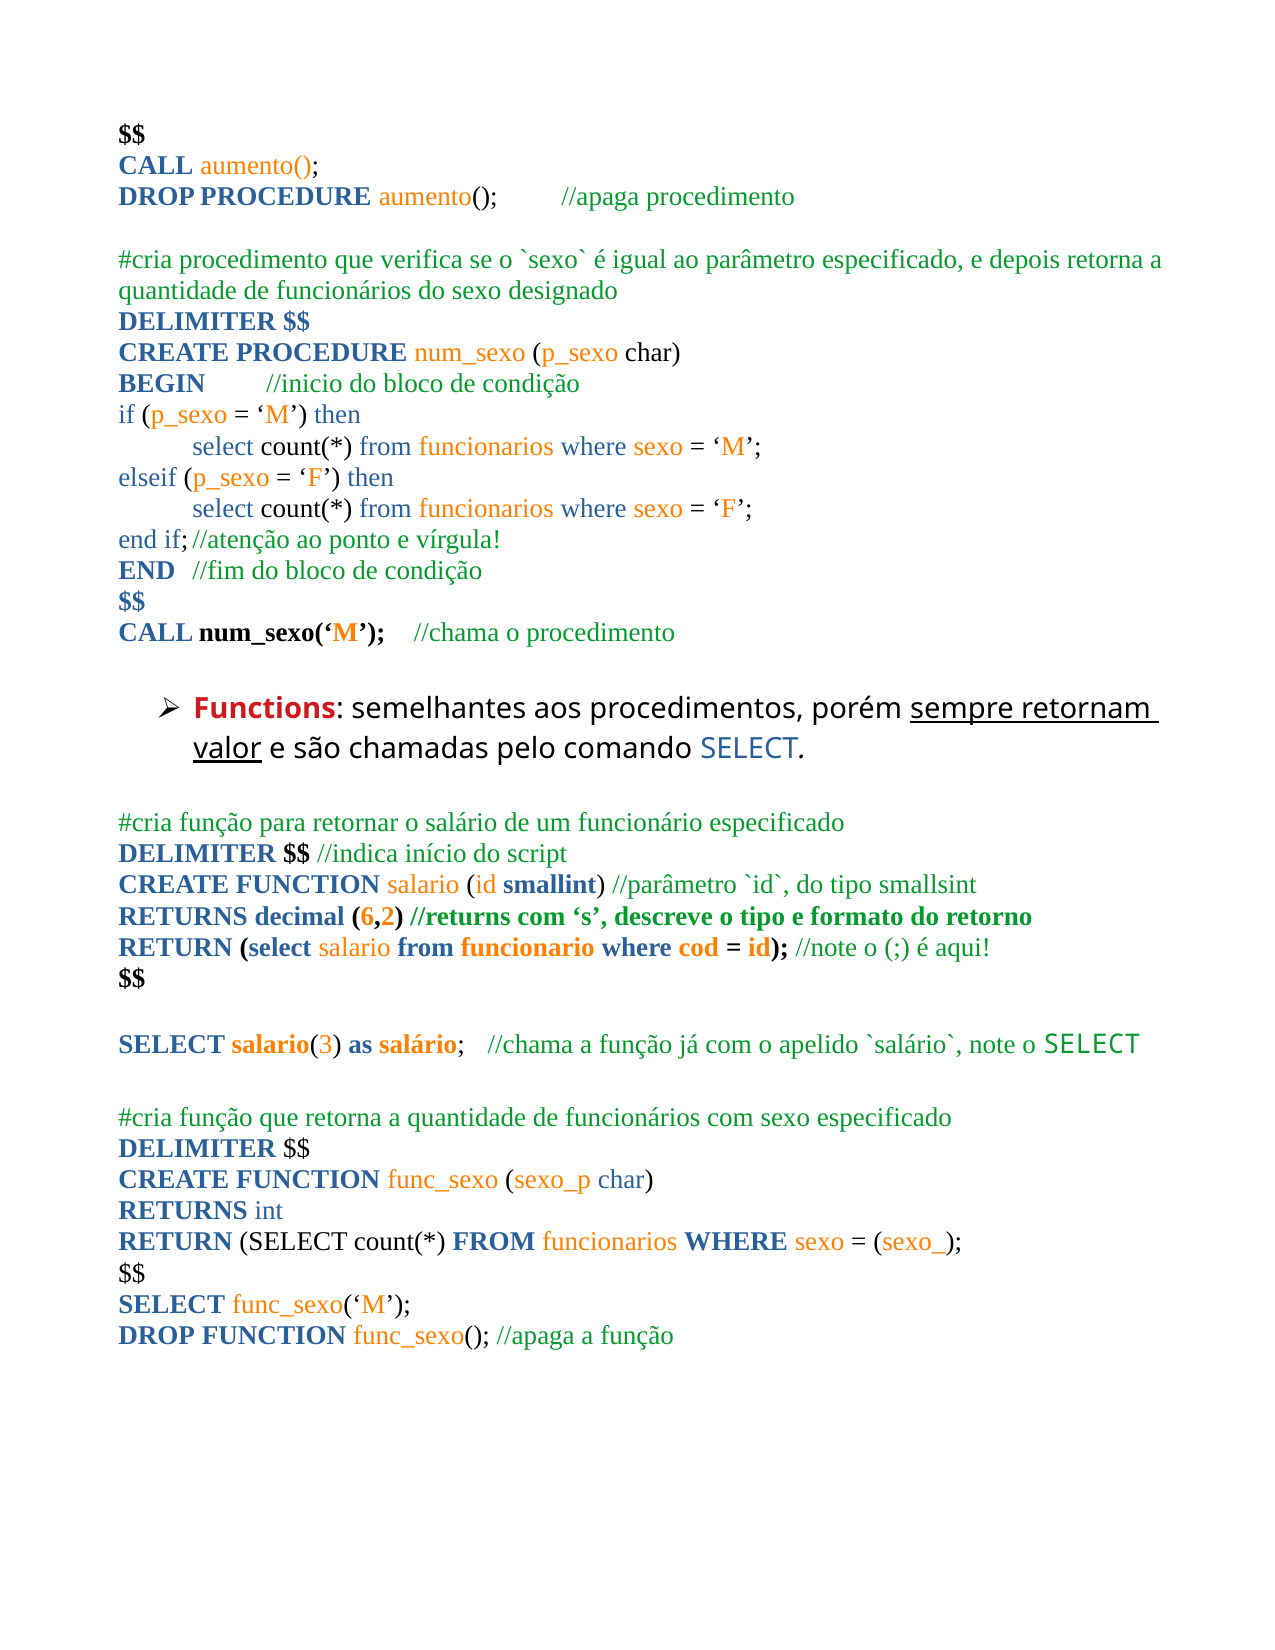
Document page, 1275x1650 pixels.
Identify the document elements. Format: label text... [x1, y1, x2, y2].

text if (p_sexo = ‘M’) then [118, 398, 1193, 429]
text BEGIN //inicio do bloco de condição [118, 367, 1193, 398]
text SELECT func_sexo(‘M’); [118, 1288, 1193, 1319]
text RETURN (SELECT count(*) FROM funcionarios WHERE sexo = (sexo_); [118, 1226, 1193, 1257]
text CREATE FUNCTION func_sexo (sexo_p char) [118, 1163, 1193, 1194]
text SELECT salario(3) as salário; //chama a função já com o apelido `salário`, note o SELECT [118, 1024, 1193, 1061]
text $$ [118, 118, 1228, 149]
text $$ [118, 1257, 1193, 1288]
text CREATE FUNCTION salario (id smallint) //parâmetro `id`, do tipo smallsint [118, 869, 1193, 900]
text $$ [118, 585, 1193, 616]
text DROP FUNCTION func_sexo(); //apaga a função [118, 1319, 1193, 1350]
text END //fim do bloco de condição [118, 554, 1193, 585]
text #cria procedimento que verifica se o `sexo` é igual ao parâmetro especificado, e depois retorna a quantidade de funcionários do sexo designado [118, 243, 1193, 305]
text end if; //atenção ao ponto e vírgula! [118, 523, 1193, 554]
text RETURNS int [118, 1194, 1193, 1226]
text CALL num_sexo(‘M’); //chama o procedimento [118, 616, 1193, 648]
text DROP PROCEDURE aumento(); //apaga procedimento [118, 180, 1193, 212]
text CREATE PROCEDURE num_sexo (p_sexo char) [118, 336, 1193, 367]
text DELIMITER $$ [118, 1132, 1193, 1163]
text elseif (p_sexo = ‘F’) then [118, 461, 1193, 492]
text CALL aumento(); [118, 149, 1193, 180]
list Functions: semelhantes aos procedimentos, porém sempre retornam valor e são chamadas pelo comando SELECT. [156, 687, 1193, 767]
text DELIMITER $$ [118, 305, 1193, 336]
text select count(*) from funcionarios where sexo = ‘M’; [118, 429, 1193, 461]
text #cria função para retornar o salário de um funcionário especificado [118, 806, 1193, 837]
text RETURNS decimal (6,2) //returns com ‘s’, descreve o tipo e formato do retorno [118, 900, 1193, 931]
text select count(*) from funcionarios where sexo = ‘F’; [118, 492, 1193, 523]
text RETURN (select salario from funcionario where cod = id); //note o (;) é aqui! [118, 931, 1193, 962]
text $$ [118, 962, 1193, 993]
text #cria função que retorna a quantidade de funcionários com sexo especificado [118, 1101, 1193, 1132]
text DELIMITER $$ //indica início do script [118, 837, 1193, 869]
